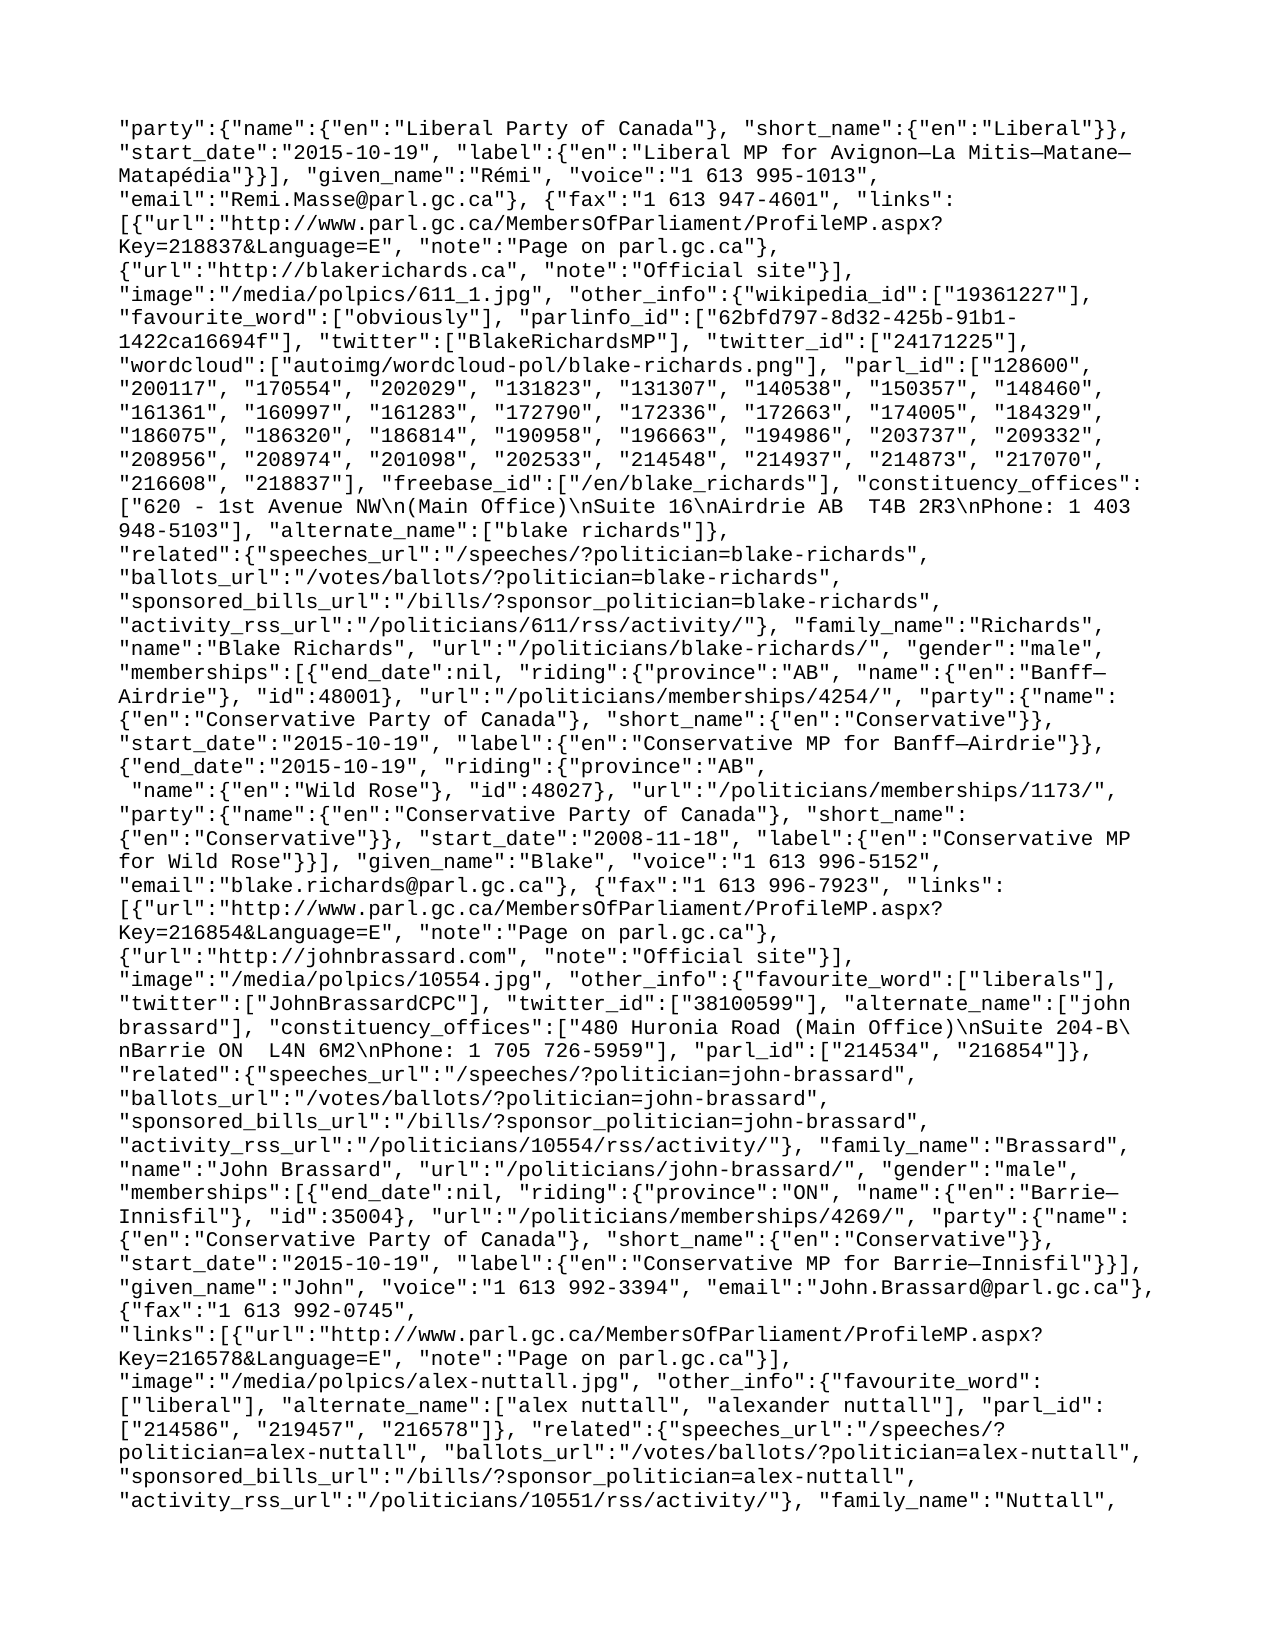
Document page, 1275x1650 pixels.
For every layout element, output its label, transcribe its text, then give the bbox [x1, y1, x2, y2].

text "party":{"name":{"en":"Liberal Party of Canada"}, "short_name":{"en":"Liberal"}}, "start_date":"2015-10-19", "label":{"en":"Liberal MP for Avignon—La Mitis—Matane—Matapédia"}}], "given_name":"Rémi", "voice":"1 613 995-1013", "email":"Remi.Masse@parl.gc.ca"}, {"fax":"1 613 947-4601", "links":[{"url":"http://www.parl.gc.ca/MembersOfParliament/ProfileMP.aspx?Key=218837&Language=E", "note":"Page on parl.gc.ca"}, {"url":"http://blakerichards.ca", "note":"Official site"}], "image":"/media/polpics/611_1.jpg", "other_info":{"wikipedia_id":["19361227"], "favourite_word":["obviously"], "parlinfo_id":["62bfd797-8d32-425b-91b1-1422ca16694f"], "twitter":["BlakeRichardsMP"], "twitter_id":["24171225"], "wordcloud":["autoimg/wordcloud-pol/blake-richards.png"], "parl_id":["128600", "200117", "170554", "202029", "131823", "131307", "140538", "150357", "148460", "161361", "160997", "161283", "172790", "172336", "172663", "174005", "184329", "186075", "186320", "186814", "190958", "196663", "194986", "203737", "209332", "208956", "208974", "201098", "202533", "214548", "214937", "214873", "217070", "216608", "218837"], "freebase_id":["/en/blake_richards"], "constituency_offices":["620 - 1st Avenue NW\n(Main Office)\nSuite 16\nAirdrie AB T4B 2R3\nPhone: 1 403 948-5103"], "alternate_name":["blake richards"]}, "related":{"speeches_url":"/speeches/?politician=blake-richards", "ballots_url":"/votes/ballots/?politician=blake-richards", "sponsored_bills_url":"/bills/?sponsor_politician=blake-richards", "activity_rss_url":"/politicians/611/rss/activity/"}, "family_name":"Richards", "name":"Blake Richards", "url":"/politicians/blake-richards/", "gender":"male", "memberships":[{"end_date":nil, "riding":{"province":"AB", "name":{"en":"Banff—Airdrie"}, "id":48001}, "url":"/politicians/memberships/4254/", "party":{"name":{"en":"Conservative Party of Canada"}, "short_name":{"en":"Conservative"}}, "start_date":"2015-10-19", "label":{"en":"Conservative MP for Banff—Airdrie"}}, {"end_date":"2015-10-19", "riding":{"province":"AB", [118, 118, 1157, 780]
text "name":{"en":"Wild Rose"}, "id":48027}, "url":"/politicians/memberships/1173/", "party":{"name":{"en":"Conservative Party of Canada"}, "short_name":{"en":"Conservative"}}, "start_date":"2008-11-18", "label":{"en":"Conservative MP for Wild Rose"}}], "given_name":"Blake", "voice":"1 613 996-5152", "email":"blake.richards@parl.gc.ca"}, {"fax":"1 613 996-7923", "links":[{"url":"http://www.parl.gc.ca/MembersOfParliament/ProfileMP.aspx?Key=216854&Language=E", "note":"Page on parl.gc.ca"}, {"url":"http://johnbrassard.com", "note":"Official site"}], "image":"/media/polpics/10554.jpg", "other_info":{"favourite_word":["liberals"], "twitter":["JohnBrassardCPC"], "twitter_id":["38100599"], "alternate_name":["john brassard"], "constituency_offices":["480 Huronia Road (Main Office)\nSuite 204-B\nBarrie ON L4N 6M2\nPhone: 1 705 726-5959"], "parl_id":["214534", "216854"]}, "related":{"speeches_url":"/speeches/?politician=john-brassard", "ballots_url":"/votes/ballots/?politician=john-brassard", "sponsored_bills_url":"/bills/?sponsor_politician=john-brassard", "activity_rss_url":"/politicians/10554/rss/activity/"}, "family_name":"Brassard", "name":"John Brassard", "url":"/politicians/john-brassard/", "gender":"male", "memberships":[{"end_date":nil, "riding":{"province":"ON", "name":{"en":"Barrie—Innisfil"}, "id":35004}, "url":"/politicians/memberships/4269/", "party":{"name":{"en":"Conservative Party of Canada"}, "short_name":{"en":"Conservative"}}, "start_date":"2015-10-19", "label":{"en":"Conservative MP for Barrie—Innisfil"}}], "given_name":"John", "voice":"1 613 992-3394", "email":"John.Brassard@parl.gc.ca"}, {"fax":"1 613 992-0745", "links":[{"url":"http://www.parl.gc.ca/MembersOfParliament/ProfileMP.aspx?Key=216578&Language=E", "note":"Page on parl.gc.ca"}], "image":"/media/polpics/alex-nuttall.jpg", "other_info":{"favourite_word":["liberal"], "alternate_name":["alex nuttall", "alexander nuttall"], "parl_id":["214586", "219457", "216578"]}, "related":{"speeches_url":"/speeches/?politician=alex-nuttall", "ballots_url":"/votes/ballots/?politician=alex-nuttall", "sponsored_bills_url":"/bills/?sponsor_politician=alex-nuttall", "activity_rss_url":"/politicians/10551/rss/activity/"}, "family_name":"Nuttall", [118, 780, 1157, 1513]
